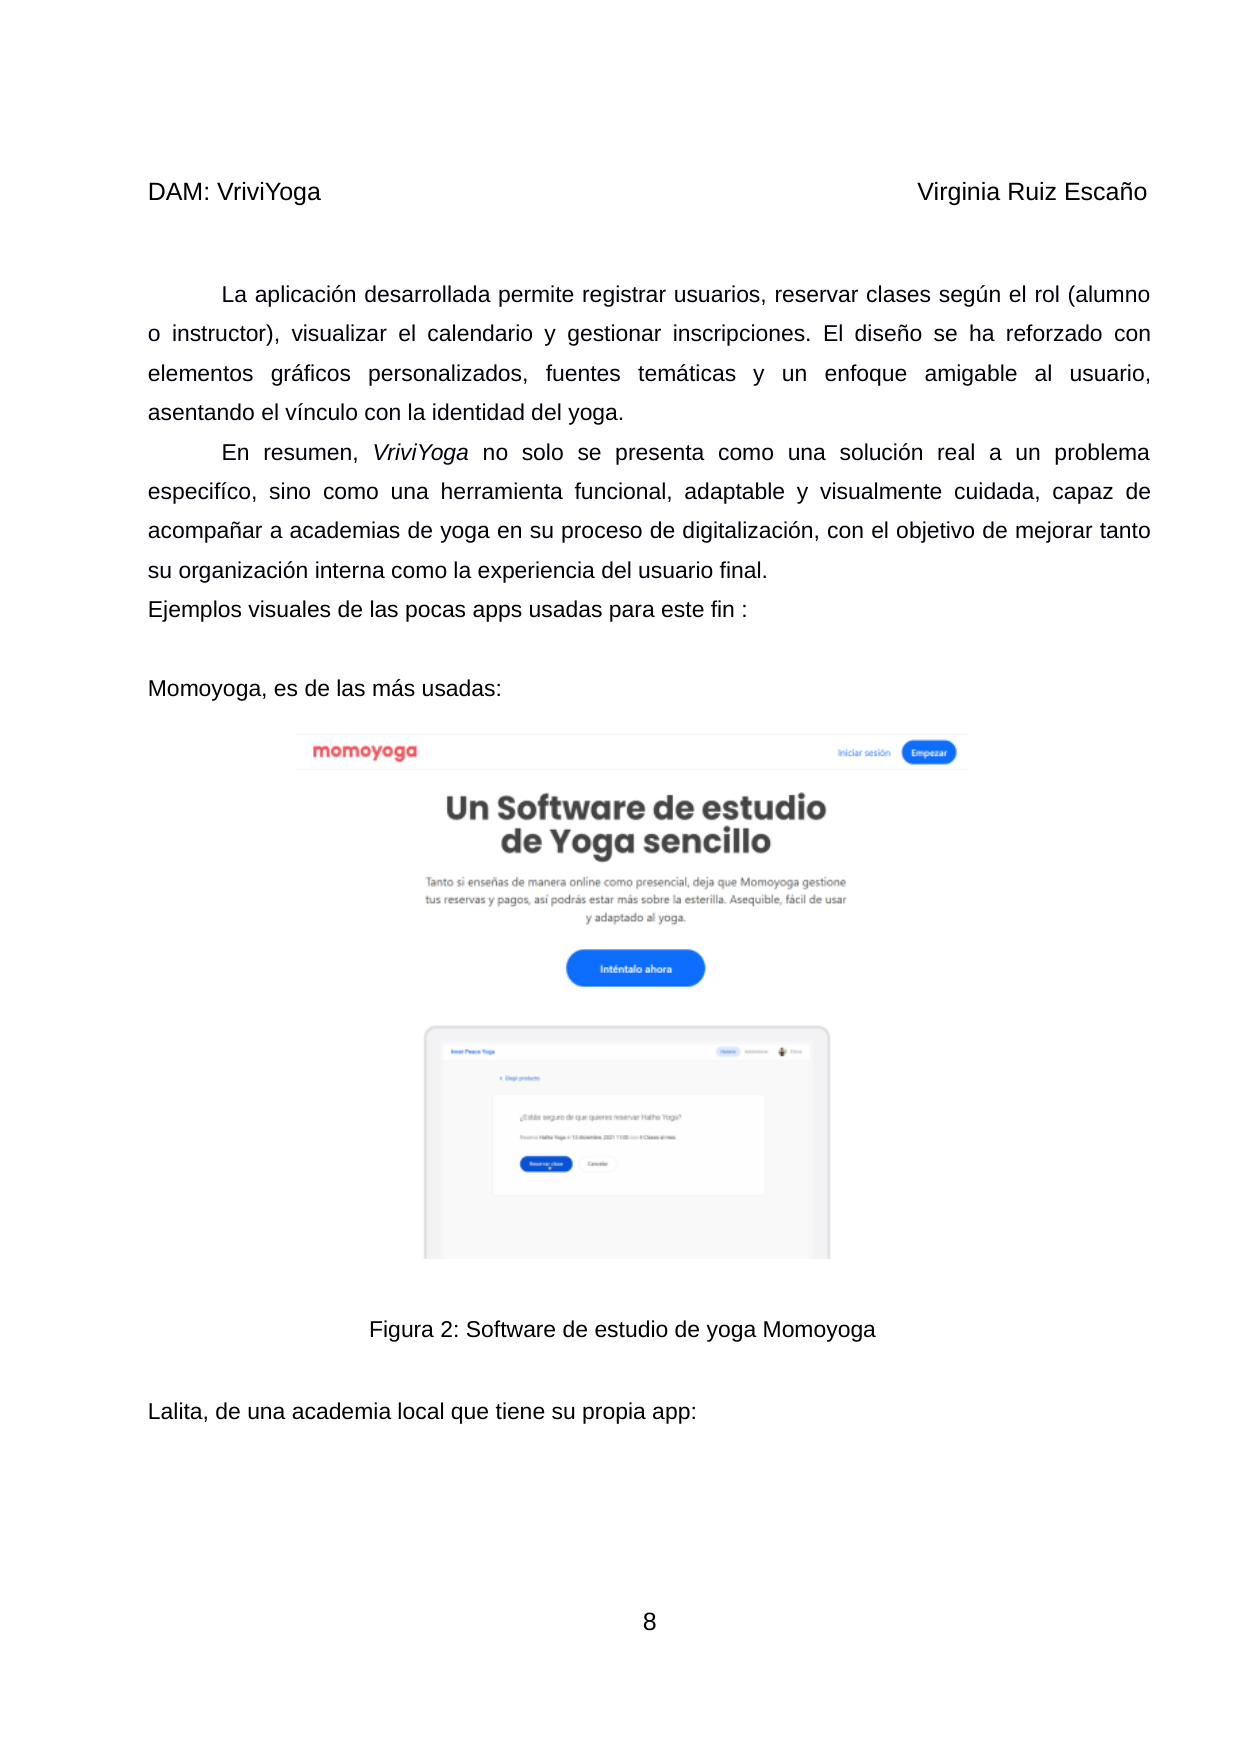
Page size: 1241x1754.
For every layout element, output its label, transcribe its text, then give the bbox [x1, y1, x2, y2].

text En resumen, VriviYoga no solo se presenta como una solución real a un problema especifíco, sino como una herramienta funcional, adaptable y visualmente cuidada, capaz de acompañar a academias de yoga en su proceso de digitalización, con el objetivo de mejorar tanto su organización interna como la experiencia del usuario final. [148, 438, 1152, 583]
subtitle Ejemplos visuales de las pocas apps usadas para este fin : [148, 596, 1152, 623]
text Figura 2: Software de estudio de yoga Momoyoga [148, 1316, 1152, 1342]
text Lalita, de una academia local que tiene su propia app: [148, 1398, 1152, 1425]
text Momoyoga, es de las más usadas: [148, 675, 1152, 702]
picture [296, 731, 969, 1259]
text La aplicación desarrollada permite registrar usuarios, reservar clases según el rol (alumno o instructor), visualizar el calendario y gestionar inscripciones. El diseño se ha reforzado con elementos gráficos personalizados, fuentes temáticas y un enfoque amigable al usuario, asentando el vínculo con la identidad del yoga. [148, 281, 1152, 425]
